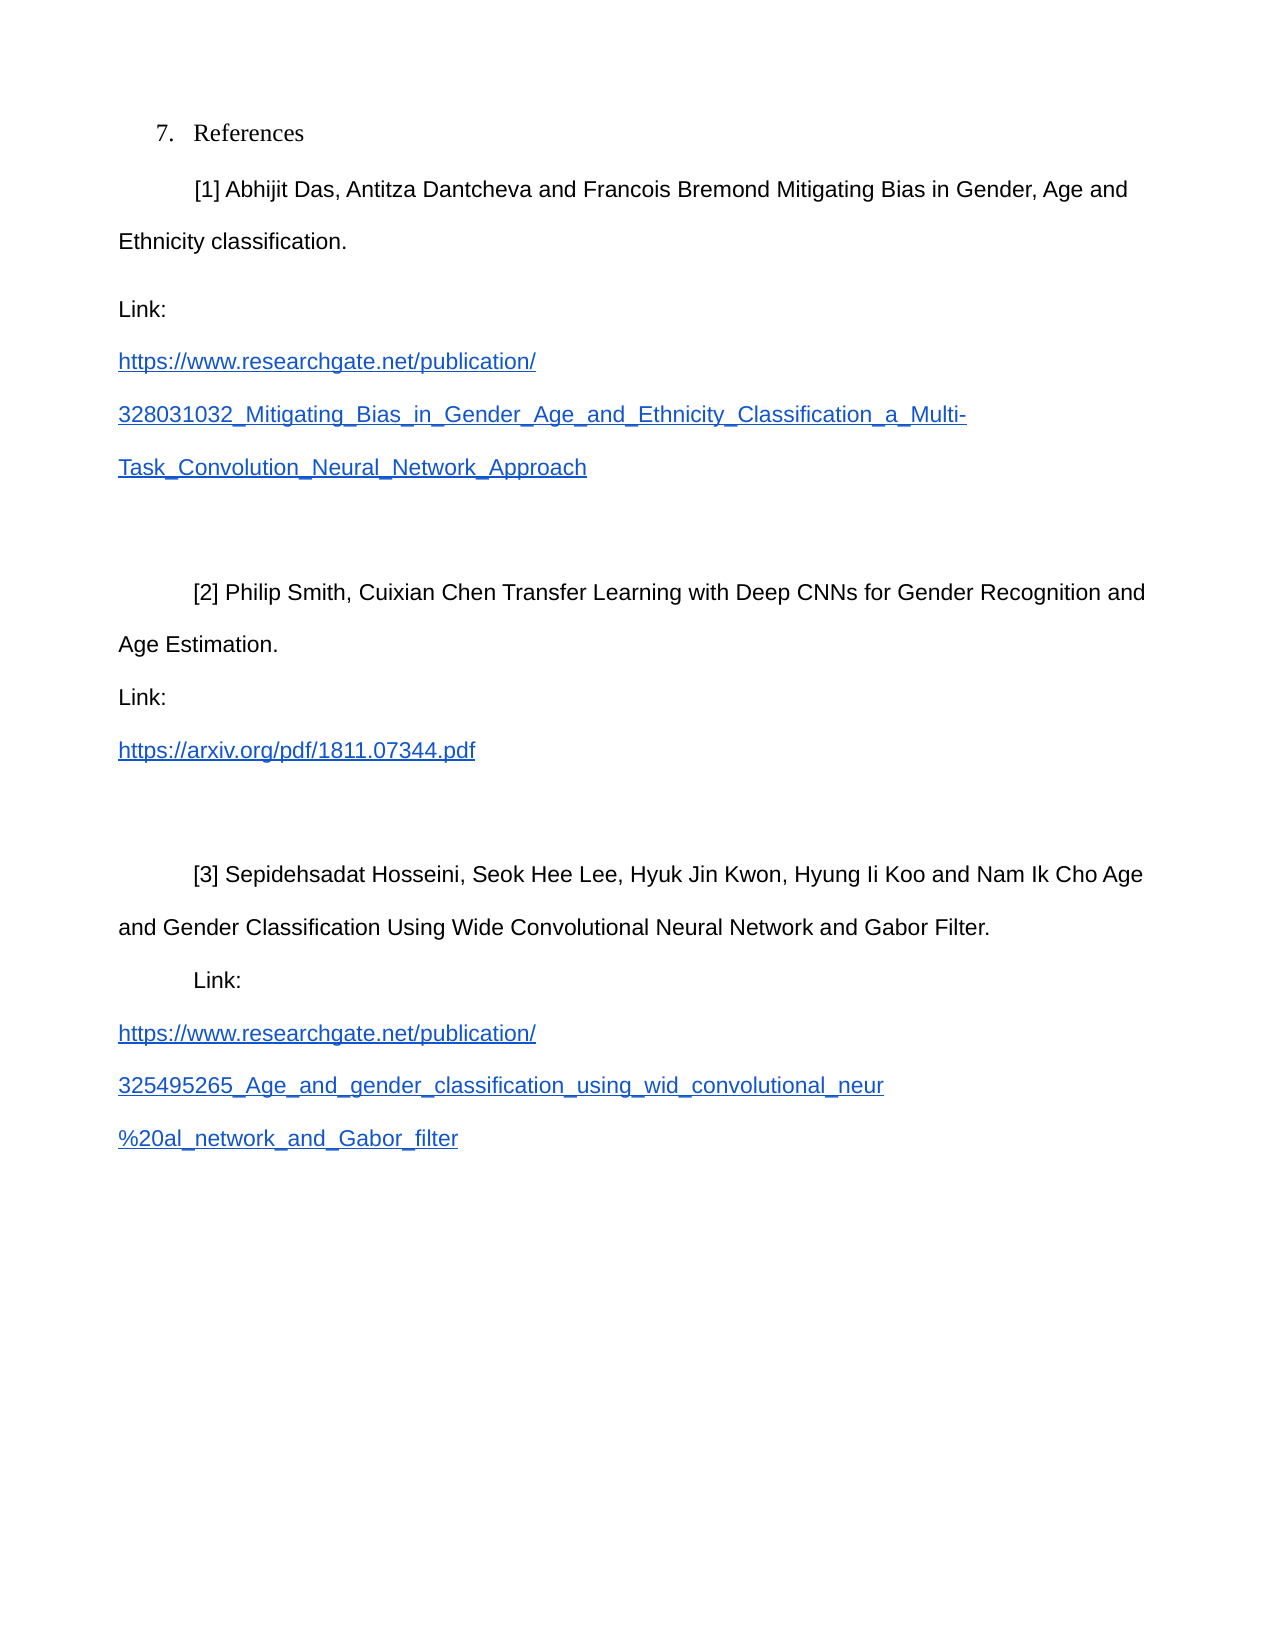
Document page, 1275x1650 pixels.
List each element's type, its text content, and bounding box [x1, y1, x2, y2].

text https://www.researchgate.net/publication/325495265_Age_and_gender_classification_using_wid_convolutional_neur%20al_network_and_Gabor_filter [118, 1019, 1157, 1151]
list References [156, 118, 1157, 147]
text [2] Philip Smith, Cuixian Chen Transfer Learning with Deep CNNs for Gender Recognition and Age Estimation. [118, 578, 1157, 658]
text Link: [193, 967, 1157, 993]
text https://www.researchgate.net/publication/328031032_Mitigating_Bias_in_Gender_Age_and_Ethnicity_Classification_a_Multi-Task_Convolution_Neural_Network_Approach [118, 348, 1157, 480]
text [3] Sepidehsadat Hosseini, Seok Hee Lee, Hyuk Jin Kwon, Hyung Ii Koo and Nam Ik Cho Age and Gender Classification Using Wide Convolutional Neural Network and Gabor Filter. [118, 861, 1157, 941]
text [1] Abhijit Das, Antitza Dantcheva and Francois Bremond Mitigating Bias in Gender, Age and Ethnicity classification. [118, 176, 1157, 255]
text Link: [118, 684, 1157, 710]
text https://arxiv.org/pdf/1811.07344.pdf [118, 737, 1157, 763]
text Link: [118, 296, 1157, 322]
